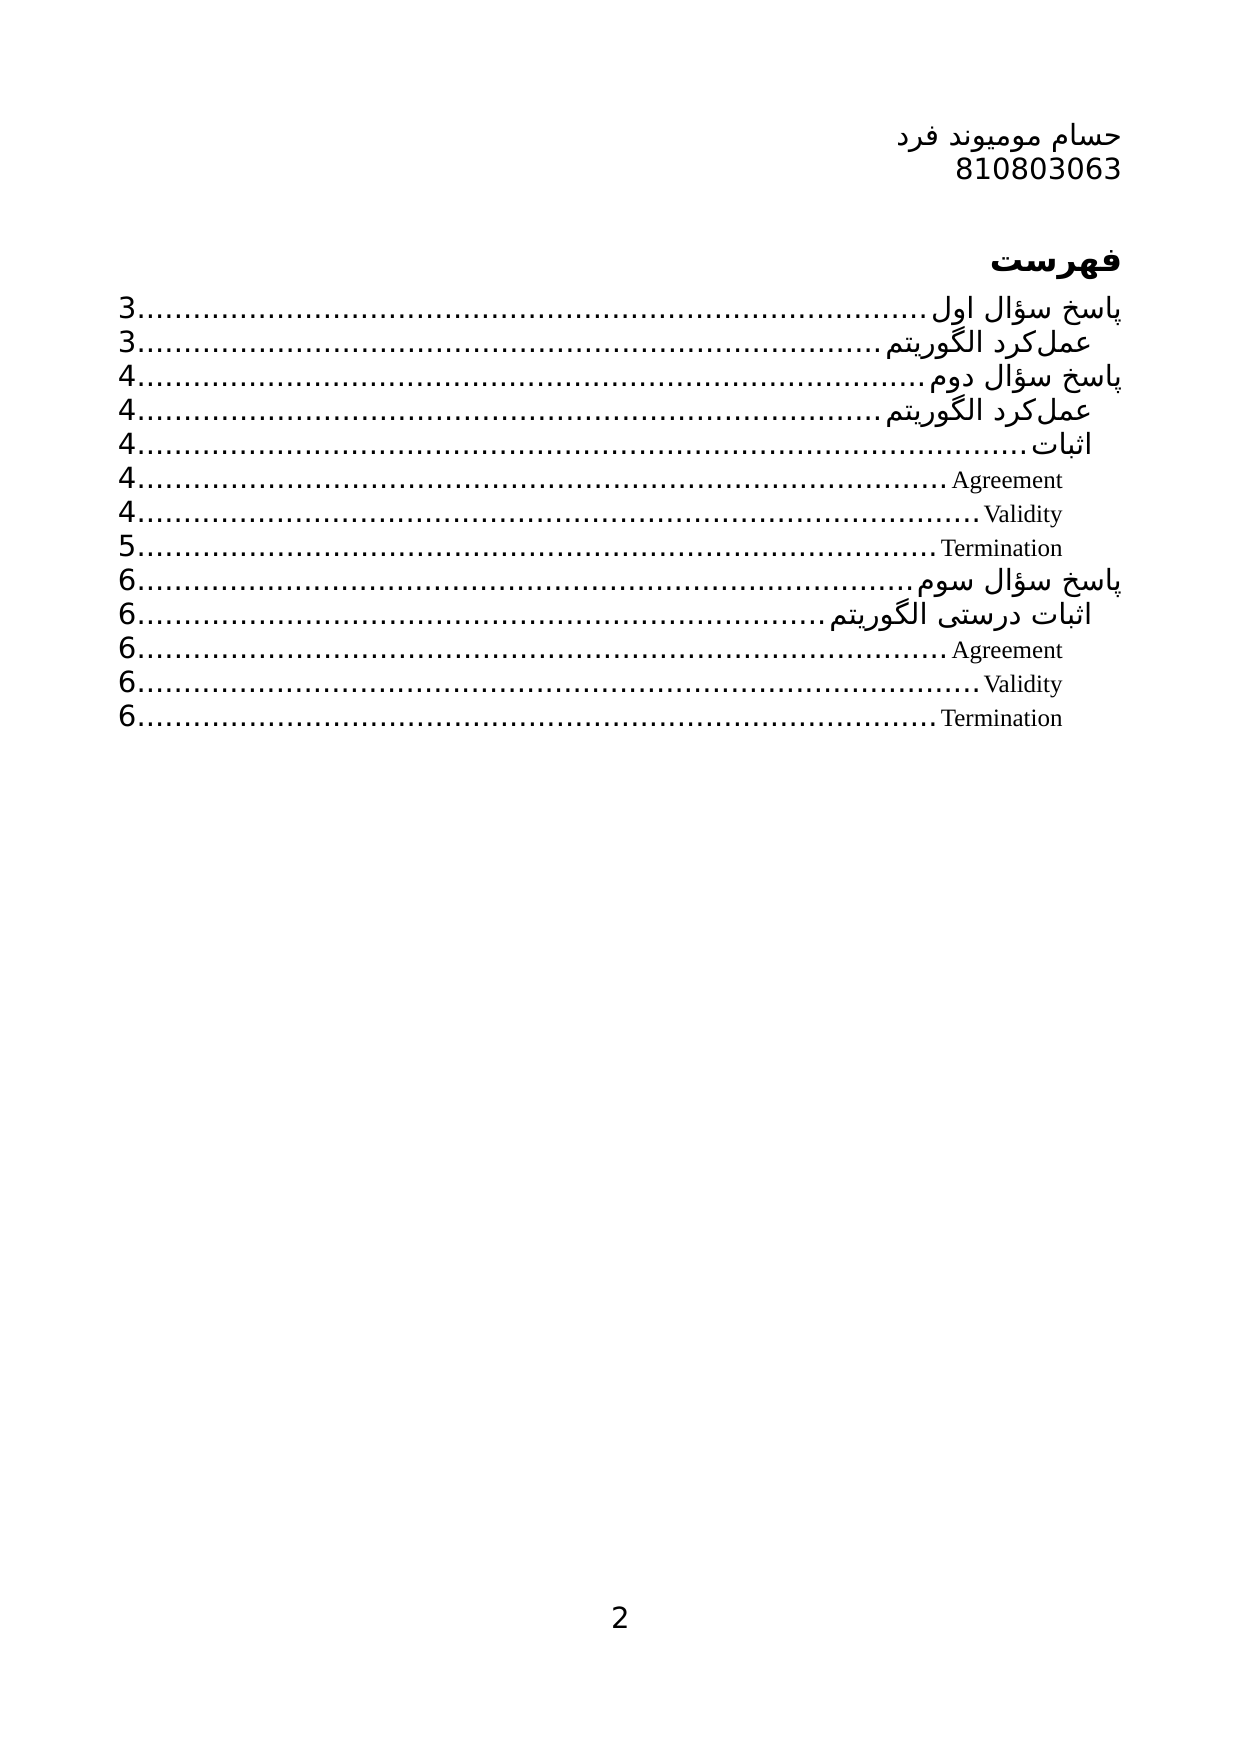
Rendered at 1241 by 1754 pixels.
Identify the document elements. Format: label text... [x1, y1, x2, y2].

text عمل‌کرد الگوریتم 3 [118, 326, 1093, 360]
text Agreement 4 [118, 462, 1063, 496]
subtitle فهرست [118, 241, 1122, 279]
text Agreement 6 [118, 631, 1063, 665]
text Termination 6 [118, 699, 1063, 733]
text Validity 4 [118, 496, 1063, 529]
text اثبات درستی الگوریتم 6 [118, 597, 1093, 631]
text پاسخ سؤال اول 3 [118, 292, 1122, 326]
text پاسخ سؤال سوم 6 [118, 563, 1122, 597]
text Termination 5 [118, 529, 1063, 563]
text عمل‌کرد الگوریتم 4 [118, 394, 1093, 428]
text پاسخ سؤال دوم 4 [118, 360, 1122, 394]
text اثبات 4 [118, 428, 1093, 462]
text Validity 6 [118, 665, 1063, 699]
